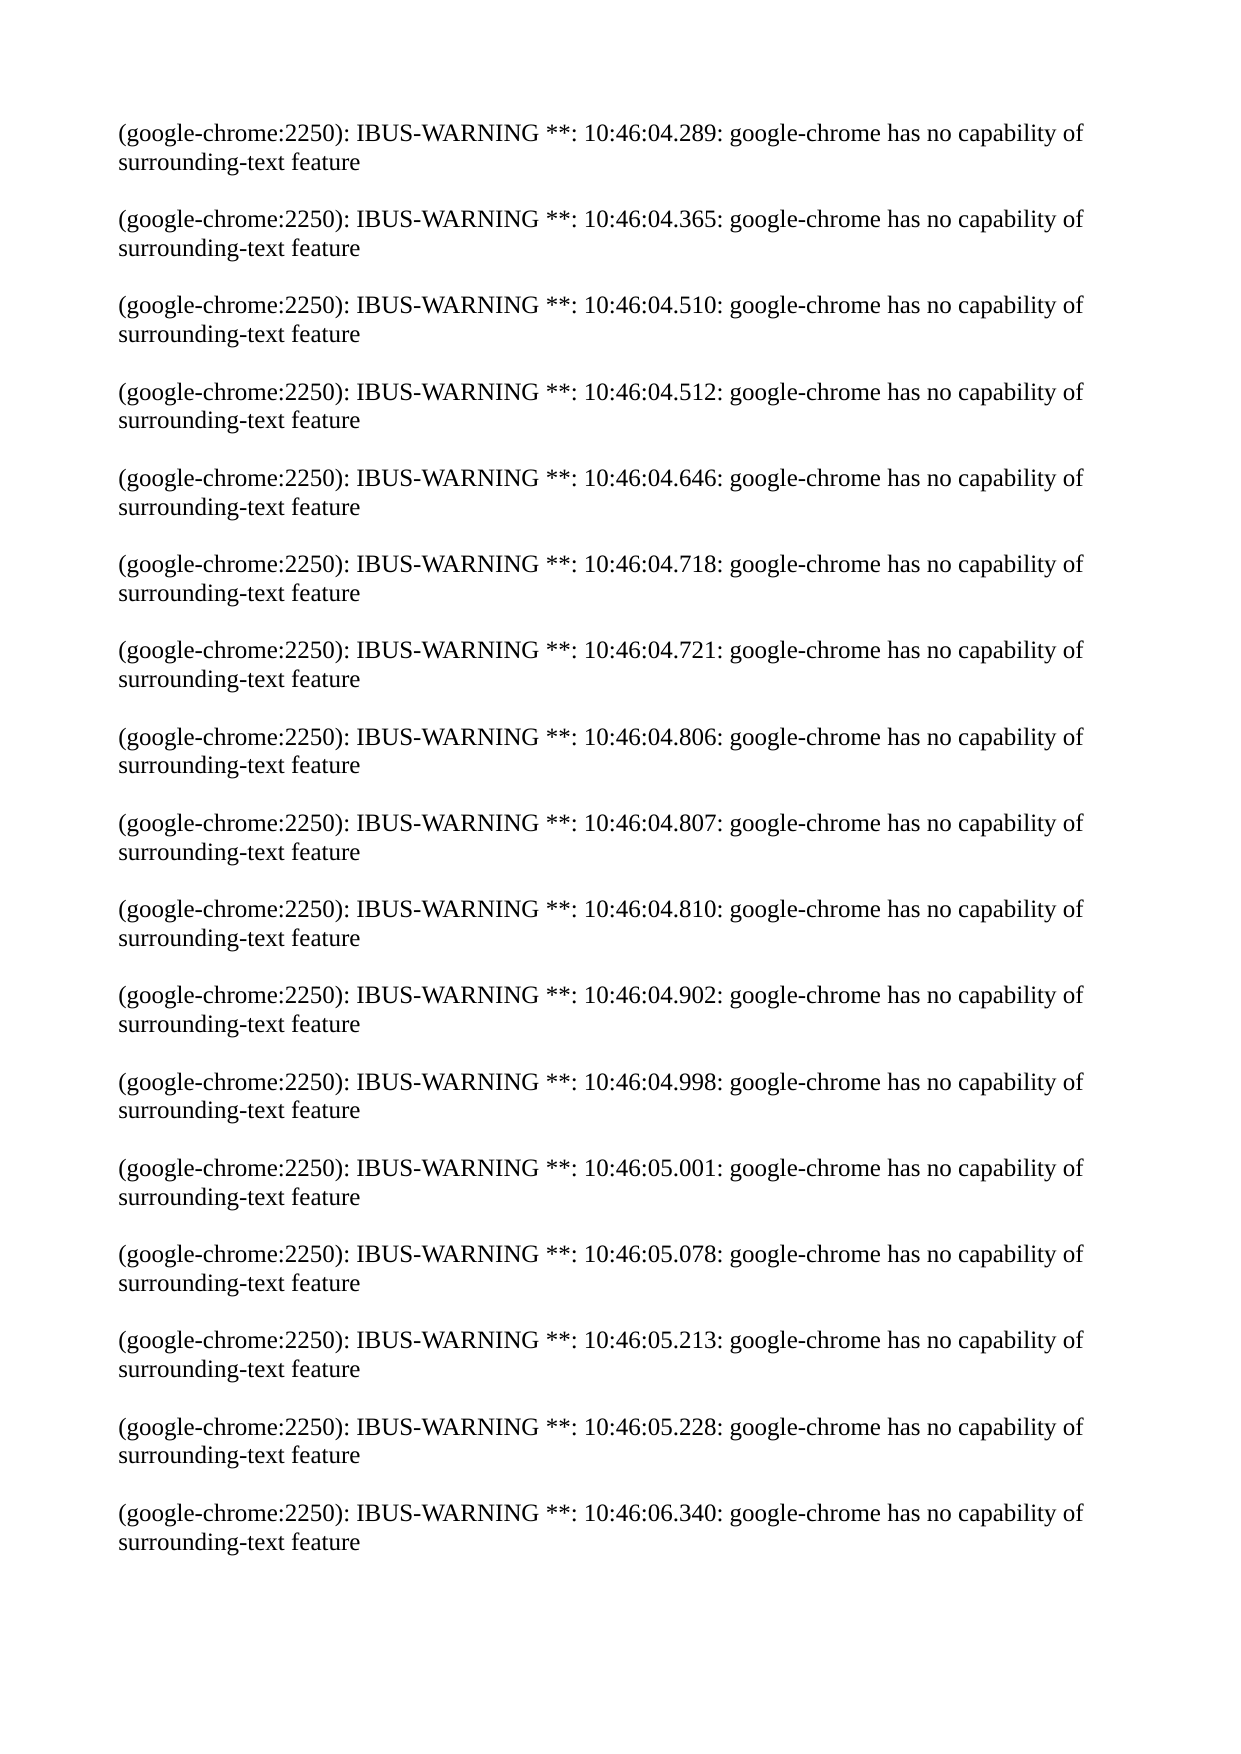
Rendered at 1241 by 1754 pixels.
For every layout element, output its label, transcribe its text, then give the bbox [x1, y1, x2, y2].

text (google-chrome:2250): IBUS-WARNING **: 10:46:05.001: google-chrome has no capability of surrounding-text feature [118, 1153, 1122, 1211]
text (google-chrome:2250): IBUS-WARNING **: 10:46:04.806: google-chrome has no capability of surrounding-text feature [118, 722, 1122, 779]
text (google-chrome:2250): IBUS-WARNING **: 10:46:04.902: google-chrome has no capability of surrounding-text feature [118, 981, 1122, 1038]
text (google-chrome:2250): IBUS-WARNING **: 10:46:06.340: google-chrome has no capability of surrounding-text feature [118, 1498, 1122, 1556]
text (google-chrome:2250): IBUS-WARNING **: 10:46:04.718: google-chrome has no capability of surrounding-text feature [118, 549, 1122, 607]
text (google-chrome:2250): IBUS-WARNING **: 10:46:04.289: google-chrome has no capability of surrounding-text feature [118, 118, 1122, 176]
text (google-chrome:2250): IBUS-WARNING **: 10:46:04.646: google-chrome has no capability of surrounding-text feature [118, 463, 1122, 521]
text (google-chrome:2250): IBUS-WARNING **: 10:46:04.998: google-chrome has no capability of surrounding-text feature [118, 1067, 1122, 1124]
text (google-chrome:2250): IBUS-WARNING **: 10:46:05.213: google-chrome has no capability of surrounding-text feature [118, 1326, 1122, 1383]
text (google-chrome:2250): IBUS-WARNING **: 10:46:04.510: google-chrome has no capability of surrounding-text feature [118, 291, 1122, 348]
text (google-chrome:2250): IBUS-WARNING **: 10:46:04.810: google-chrome has no capability of surrounding-text feature [118, 894, 1122, 952]
text (google-chrome:2250): IBUS-WARNING **: 10:46:05.078: google-chrome has no capability of surrounding-text feature [118, 1239, 1122, 1297]
text (google-chrome:2250): IBUS-WARNING **: 10:46:05.228: google-chrome has no capability of surrounding-text feature [118, 1412, 1122, 1469]
text (google-chrome:2250): IBUS-WARNING **: 10:46:04.365: google-chrome has no capability of surrounding-text feature [118, 204, 1122, 262]
text (google-chrome:2250): IBUS-WARNING **: 10:46:04.512: google-chrome has no capability of surrounding-text feature [118, 377, 1122, 434]
text (google-chrome:2250): IBUS-WARNING **: 10:46:04.721: google-chrome has no capability of surrounding-text feature [118, 636, 1122, 693]
text (google-chrome:2250): IBUS-WARNING **: 10:46:04.807: google-chrome has no capability of surrounding-text feature [118, 808, 1122, 866]
